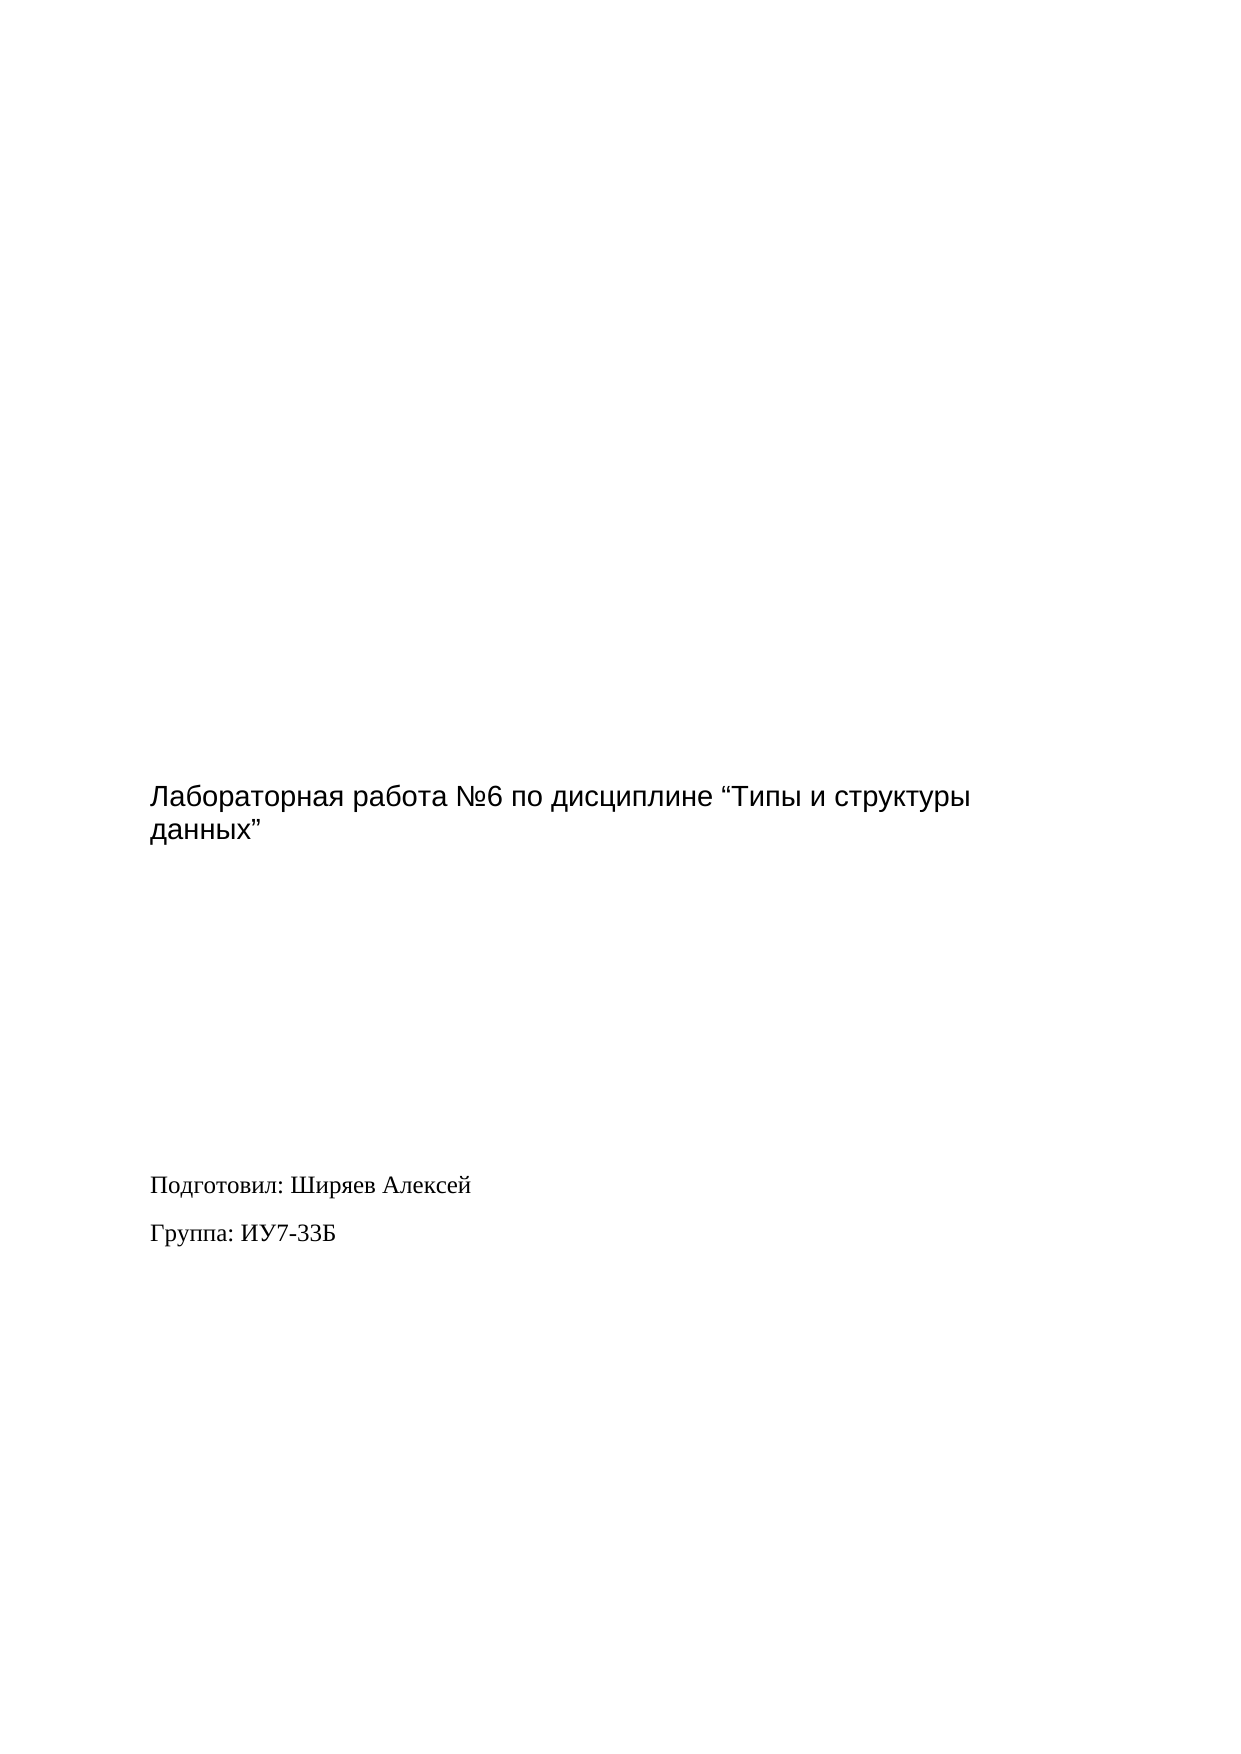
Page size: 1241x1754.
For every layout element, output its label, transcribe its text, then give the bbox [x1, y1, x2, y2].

text Группа: ИУ7-33Б [150, 1218, 1090, 1246]
text Подготовил: Ширяев Алексей [150, 1170, 1090, 1199]
subtitle Лабораторная работа №6 по дисциплине “Типы и структуры данных” [150, 779, 1090, 846]
